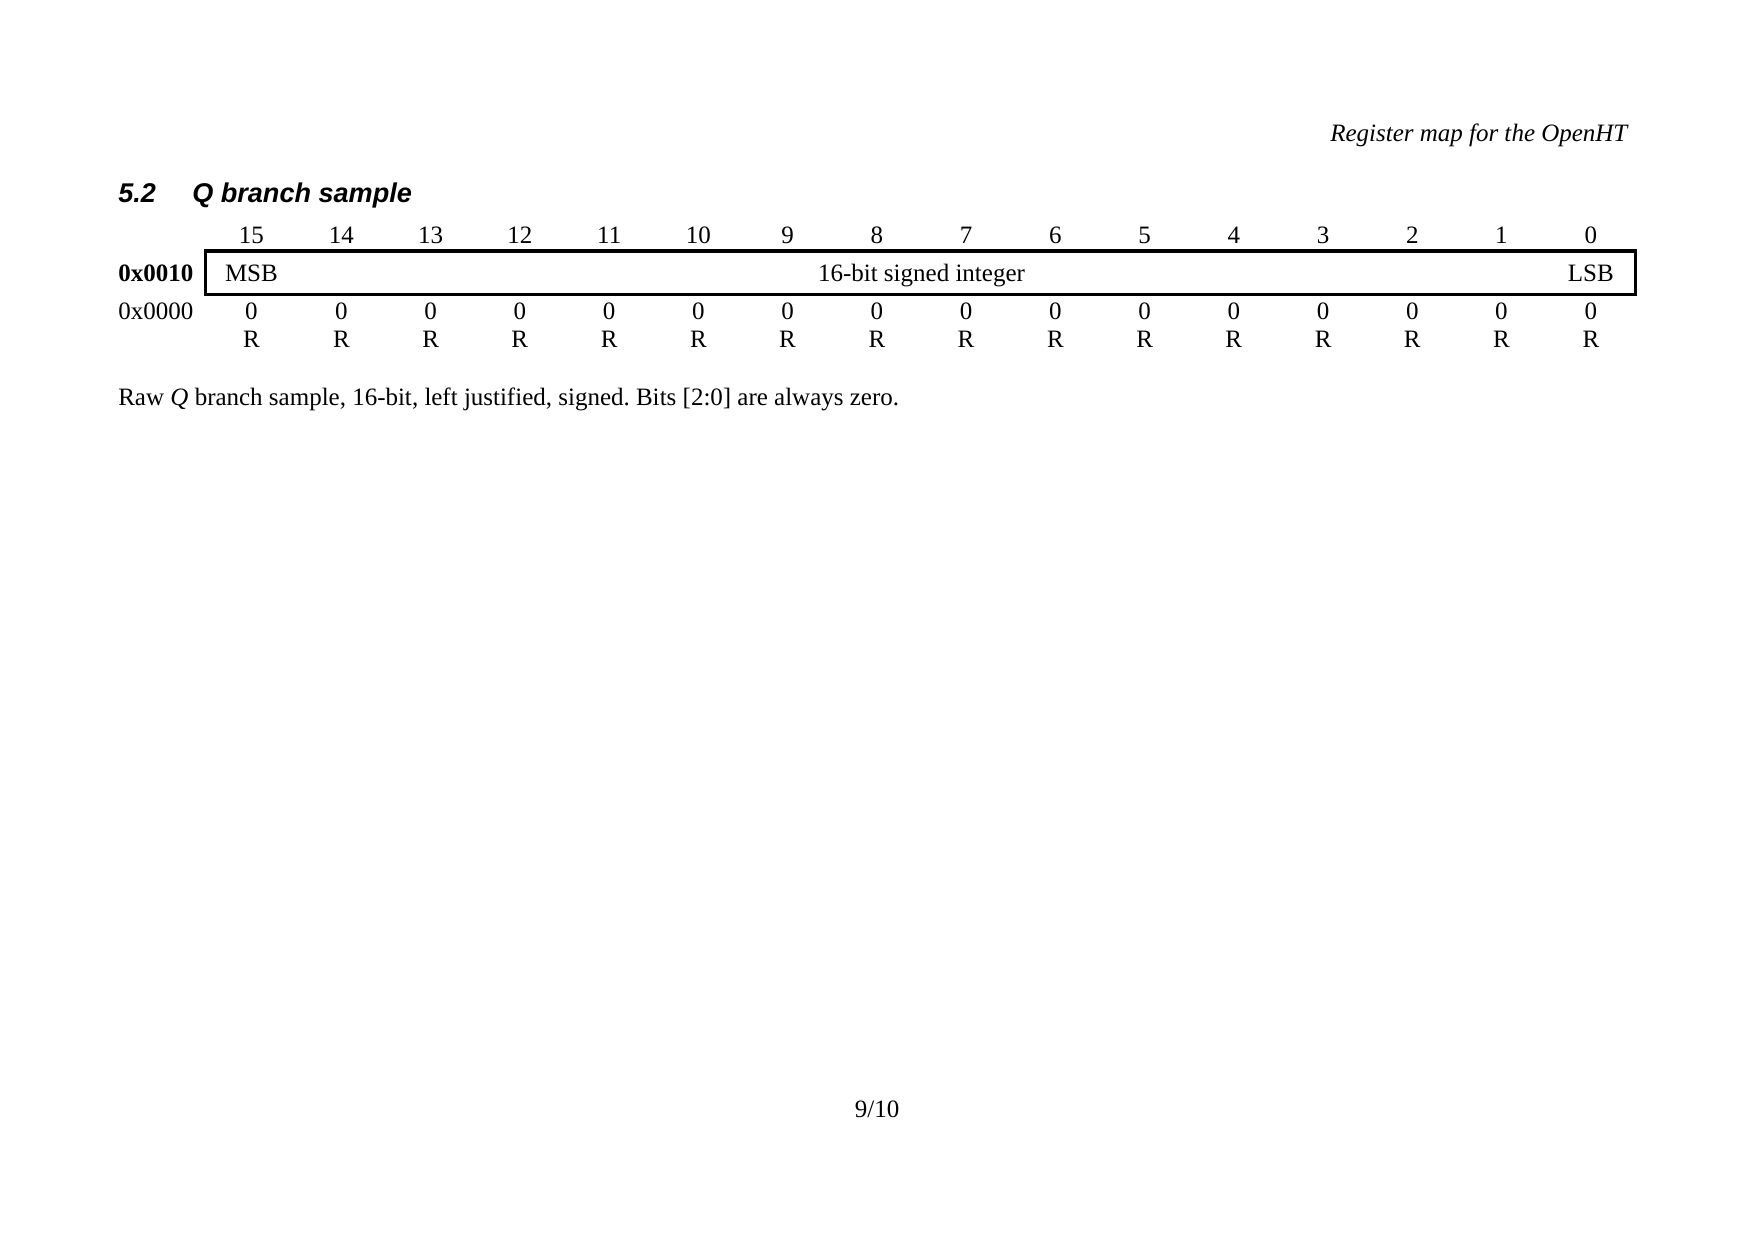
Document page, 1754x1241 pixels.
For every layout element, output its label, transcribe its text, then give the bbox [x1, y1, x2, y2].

table_header 5 [1100, 221, 1189, 249]
table_header 7 [921, 221, 1010, 249]
table_cell 0 [297, 296, 386, 324]
table_header 9 [743, 221, 832, 249]
table_cell R [1278, 325, 1367, 353]
table_cell R [1457, 325, 1546, 353]
table_header 11 [564, 221, 653, 249]
table_cell R [386, 325, 475, 353]
table_cell 0 [206, 296, 297, 324]
table_cell 0 [1546, 296, 1635, 324]
table_cell 0 [1278, 296, 1367, 324]
table_cell 0 [386, 296, 475, 324]
table_cell 0 [1457, 296, 1546, 324]
table_cell 0 [1010, 296, 1100, 324]
table_cell 0 [1368, 296, 1457, 324]
table_cell 0 [654, 296, 743, 324]
table_cell 0 [1189, 296, 1278, 324]
table_cell R [1546, 325, 1635, 353]
table_cell 0x0010 [118, 249, 204, 293]
text Raw Q branch sample, 16-bit, left justified, signed. Bits [2:0] are always zero. [118, 382, 1635, 411]
table_cell [118, 325, 206, 353]
table_header 14 [297, 221, 386, 249]
table_header 0 [1546, 221, 1635, 249]
table_header 4 [1189, 221, 1278, 249]
table_header 3 [1278, 221, 1367, 249]
table_cell R [832, 325, 921, 353]
table_header [118, 221, 206, 249]
table_cell R [297, 325, 386, 353]
table_cell R [1189, 325, 1278, 353]
table_header 8 [832, 221, 921, 249]
table_cell MSB [207, 253, 297, 293]
subtitle Q branch sample [118, 177, 1635, 208]
table_cell LSB [1546, 253, 1634, 293]
table_header 15 [206, 221, 297, 249]
table_cell 0 [743, 296, 832, 324]
table_header 10 [654, 221, 743, 249]
table_cell R [1010, 325, 1100, 353]
table_cell 0 [921, 296, 1010, 324]
table_header 13 [386, 221, 475, 249]
table_cell 0 [1100, 296, 1189, 324]
table_cell R [921, 325, 1010, 353]
table_cell R [654, 325, 743, 353]
table_cell R [206, 325, 297, 353]
table_cell R [564, 325, 653, 353]
table_header 2 [1368, 221, 1457, 249]
table_cell 16-bit signed integer [297, 253, 1546, 293]
table_cell 0x0000 [118, 293, 206, 324]
table_header 1 [1457, 221, 1546, 249]
table_header 6 [1010, 221, 1100, 249]
table_cell R [475, 325, 564, 353]
table_cell R [1368, 325, 1457, 353]
table_header 12 [475, 221, 564, 249]
table_cell 0 [832, 296, 921, 324]
table_cell R [743, 325, 832, 353]
table_cell 0 [564, 296, 653, 324]
table_cell R [1100, 325, 1189, 353]
table_cell 0 [475, 296, 564, 324]
